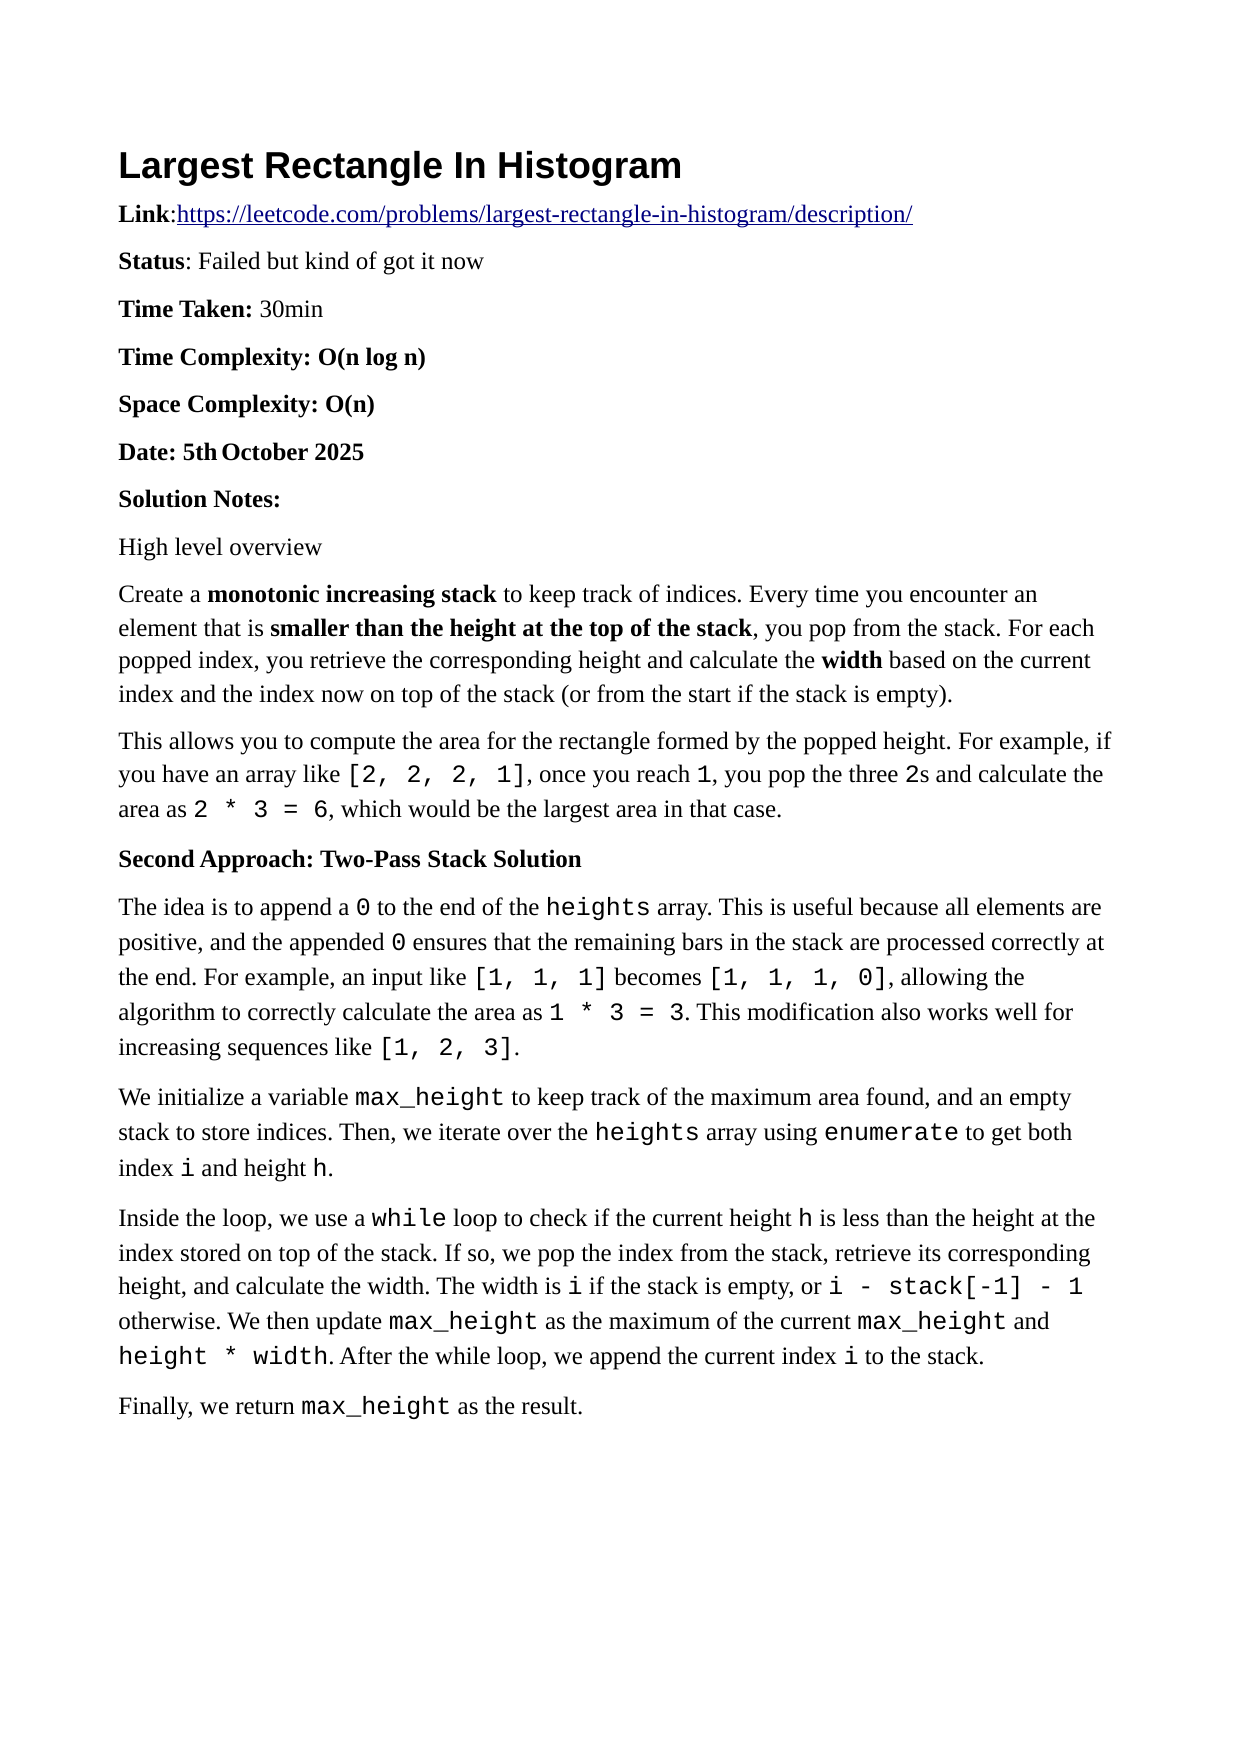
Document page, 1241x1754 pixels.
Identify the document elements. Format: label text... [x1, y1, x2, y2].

text Inside the loop, we use a while loop to check if the current height h is less than the height at the index stored on top of the stack. If so, we pop the index from the stack, retrieve its corresponding height, and calculate the width. The width is i if the stack is empty, or i - stack[-1] - 1 otherwise. We then update max_height as the maximum of the current max_height and height * width. After the while loop, we append the current index i to the stack. [118, 1203, 1122, 1372]
text Finally, we return max_height as the result. [118, 1391, 1122, 1422]
text This allows you to compute the area for the rectangle formed by the popped height. For example, if you have an array like [2, 2, 2, 1], once you reach 1, you pop the three 2s and calculate the area as 2 * 3 = 6, which would be the largest area in that case. [118, 726, 1122, 825]
text Link:https://leetcode.com/problems/largest-rectangle-in-histogram/description/ [118, 199, 1122, 227]
text High level overview [118, 532, 1122, 561]
text Status: Failed but kind of got it now [118, 246, 1122, 275]
text Solution Notes: [118, 484, 1122, 513]
text Space Complexity: O(n) [118, 389, 1122, 418]
text Time Taken: 30min [118, 294, 1122, 323]
text Create a monotonic increasing stack to keep track of indices. Every time you encounter an element that is smaller than the height at the top of the stack, you pop from the stack. For each popped index, you retrieve the corresponding height and calculate the width based on the current index and the index now on top of the stack (or from the start if the stack is empty). [118, 579, 1122, 707]
text Second Approach: Two-Pass Stack Solution [118, 844, 1122, 873]
text The idea is to append a 0 to the end of the heights array. This is useful because all elements are positive, and the appended 0 ensures that the remaining bars in the stack are processed correctly at the end. For example, an input like [1, 1, 1] becomes [1, 1, 1, 0], allowing the algorithm to correctly calculate the area as 1 * 3 = 3. This modification also works well for increasing sequences like [1, 2, 3]. [118, 892, 1122, 1063]
text We initialize a variable max_height to keep track of the maximum area found, and an empty stack to store indices. Then, we iterate over the heights array using enumerate to get both index i and height h. [118, 1082, 1122, 1183]
text Time Complexity: O(n log n) [118, 342, 1122, 370]
text Date: 5th October 2025 [118, 437, 1122, 466]
subtitle Largest Rectangle In Histogram [118, 143, 1122, 186]
